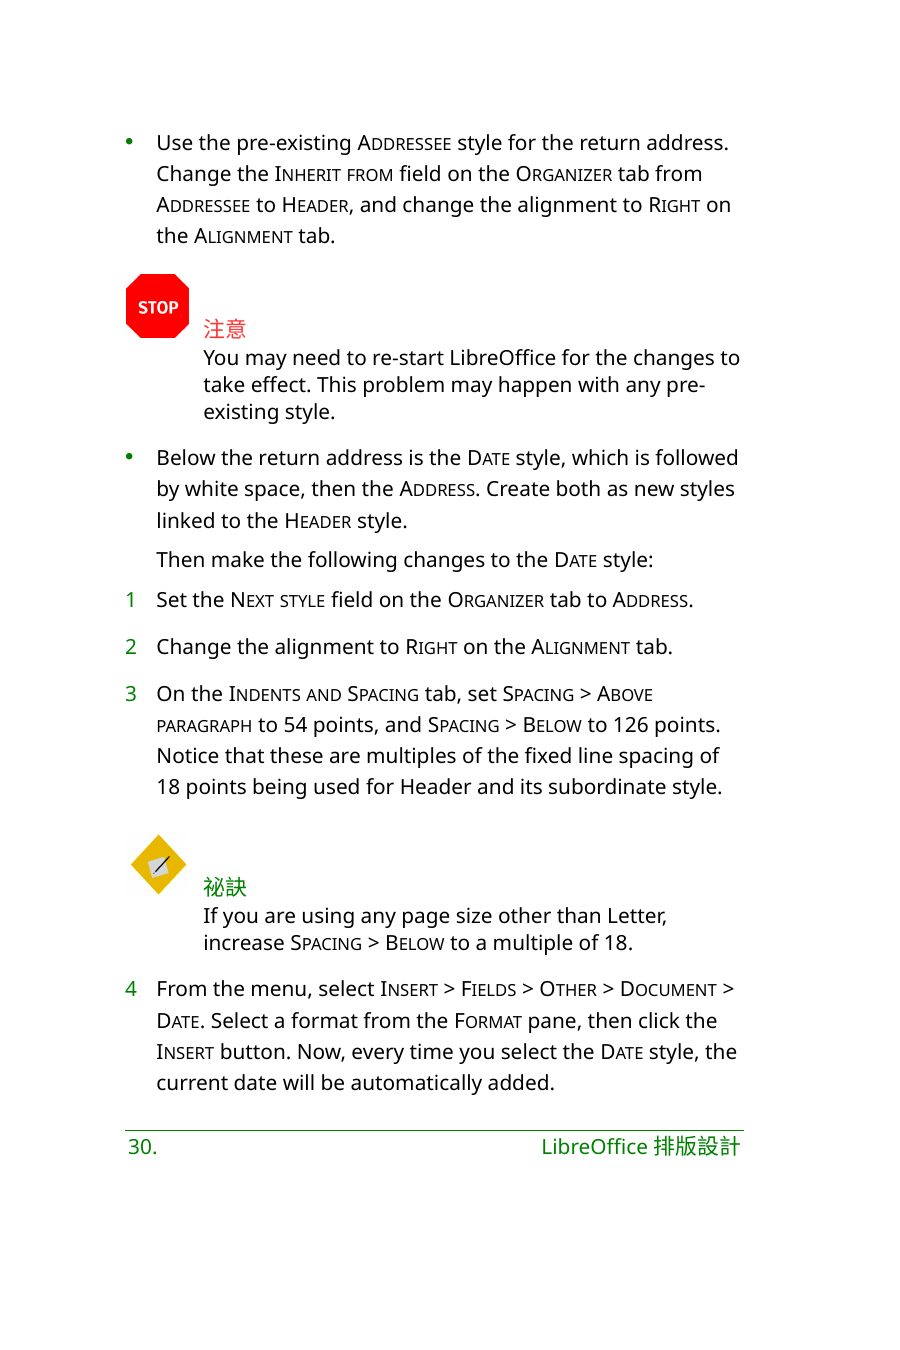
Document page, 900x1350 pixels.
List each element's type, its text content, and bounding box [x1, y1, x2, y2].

text Then make the following changes to the Date style: [156, 543, 744, 574]
list From the menu, select Insert > Fields > Other > Document > Date. Select a format from the Format pane, then click the Insert button. Now, every time you select the Date style, the current date will be automatically added. [125, 972, 744, 1097]
text You may need to re-start LibreOffice for the changes to take effect. This problem may happen with any pre-existing style. [203, 344, 744, 425]
list 祕訣 [125, 832, 744, 902]
list Below the return address is the Date style, which is followed by white space, then the Address. Create both as new styles linked to the Header style. [125, 441, 744, 534]
text If you are using any page size other than Letter, increase Spacing > Below to a multiple of 18. [203, 902, 744, 956]
list 注意 [125, 274, 744, 344]
picture [126, 274, 189, 338]
list On the Indents and Spacing tab, set Spacing > Above paragraph to 54 points, and Spacing > Below to 126 points. Notice that these are multiples of the fixed line spacing of 18 points being used for Header and its subordinate style. [125, 676, 744, 801]
list Change the alignment to Right on the Alignment tab. [125, 629, 744, 660]
list Set the Next style field on the Organizer tab to Address. [125, 582, 744, 613]
picture [126, 833, 189, 896]
list Use the pre-existing Addressee style for the return address. Change the Inherit from field on the Organizer tab from Addressee to Header, and change the alignment to Right on the Alignment tab. [125, 125, 744, 250]
